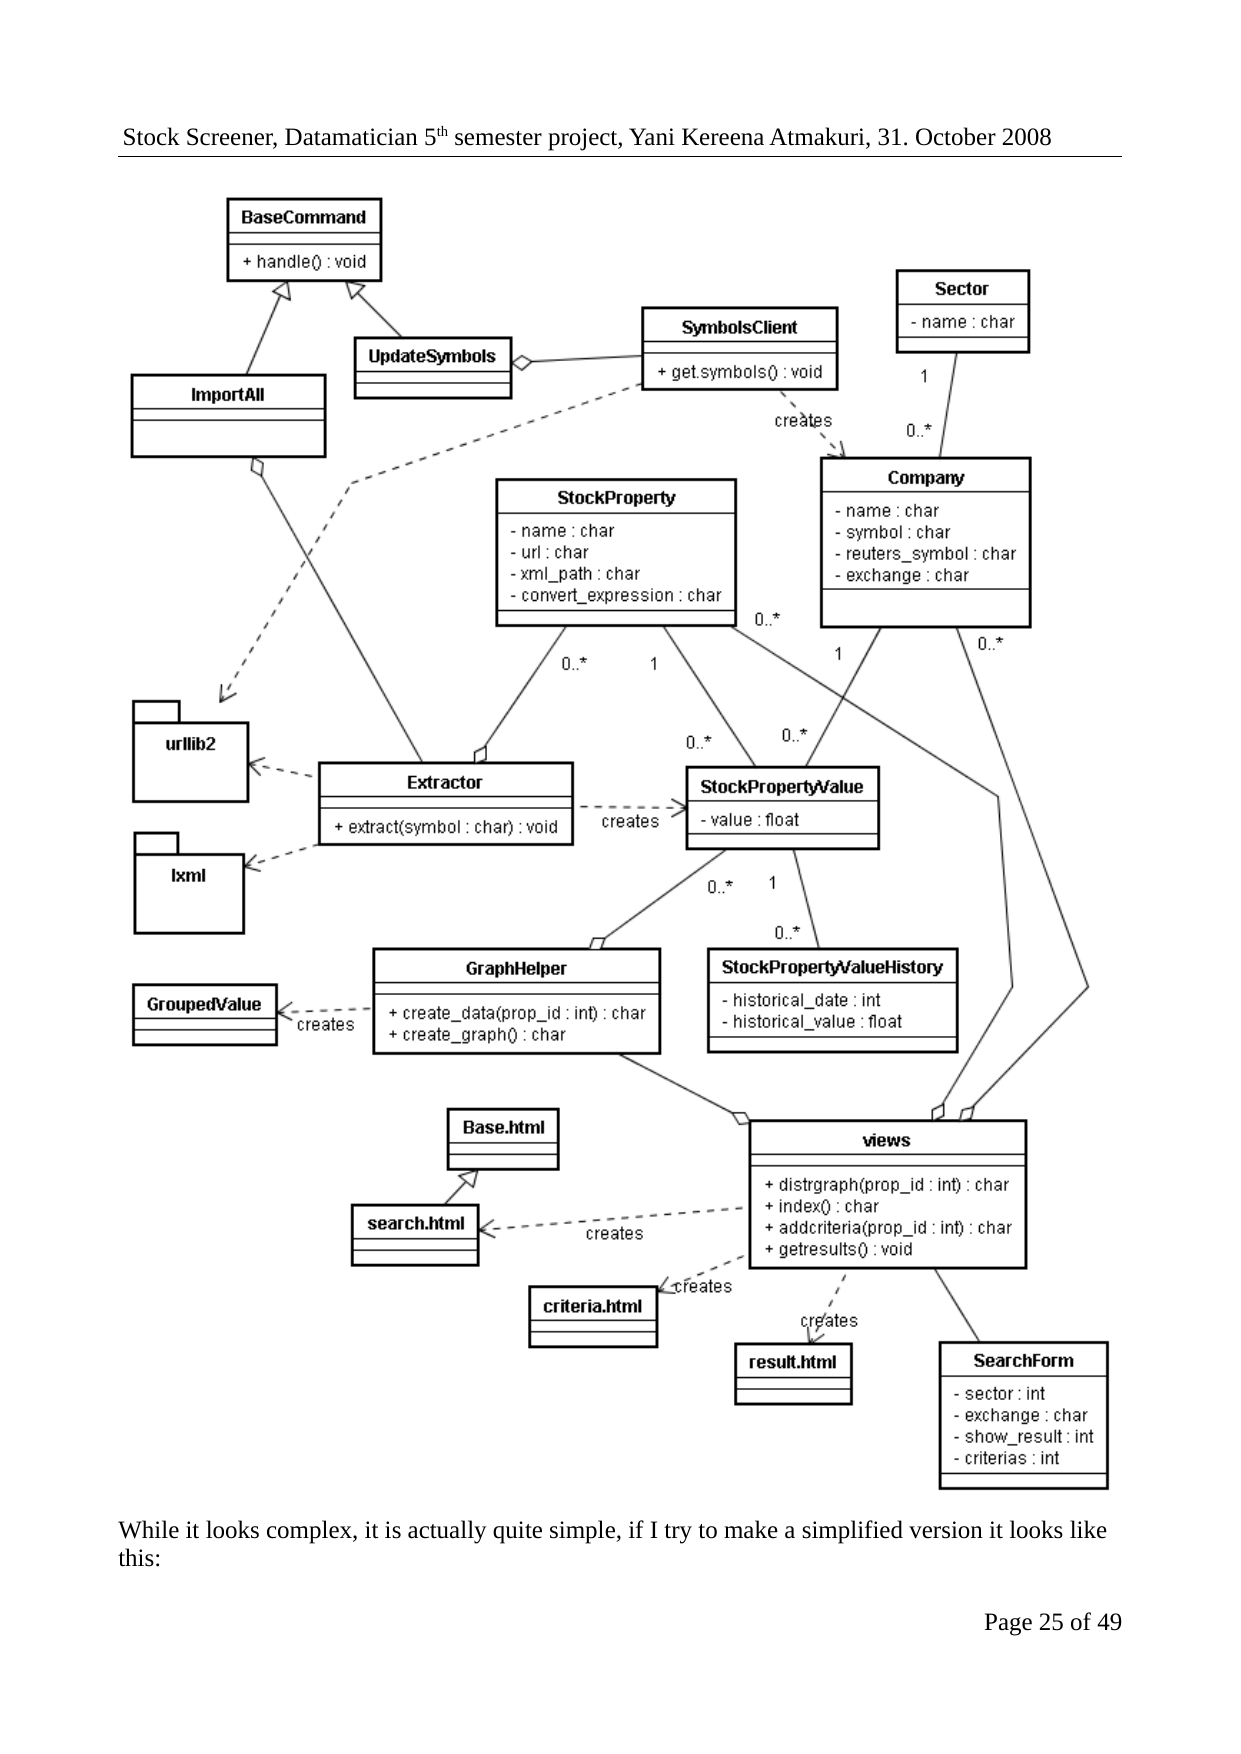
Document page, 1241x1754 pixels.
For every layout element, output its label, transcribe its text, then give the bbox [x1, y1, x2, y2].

text While it looks complex, it is actually quite simple, if I try to make a simplified version it looks like this: [118, 1515, 1122, 1572]
picture [118, 185, 1122, 1503]
